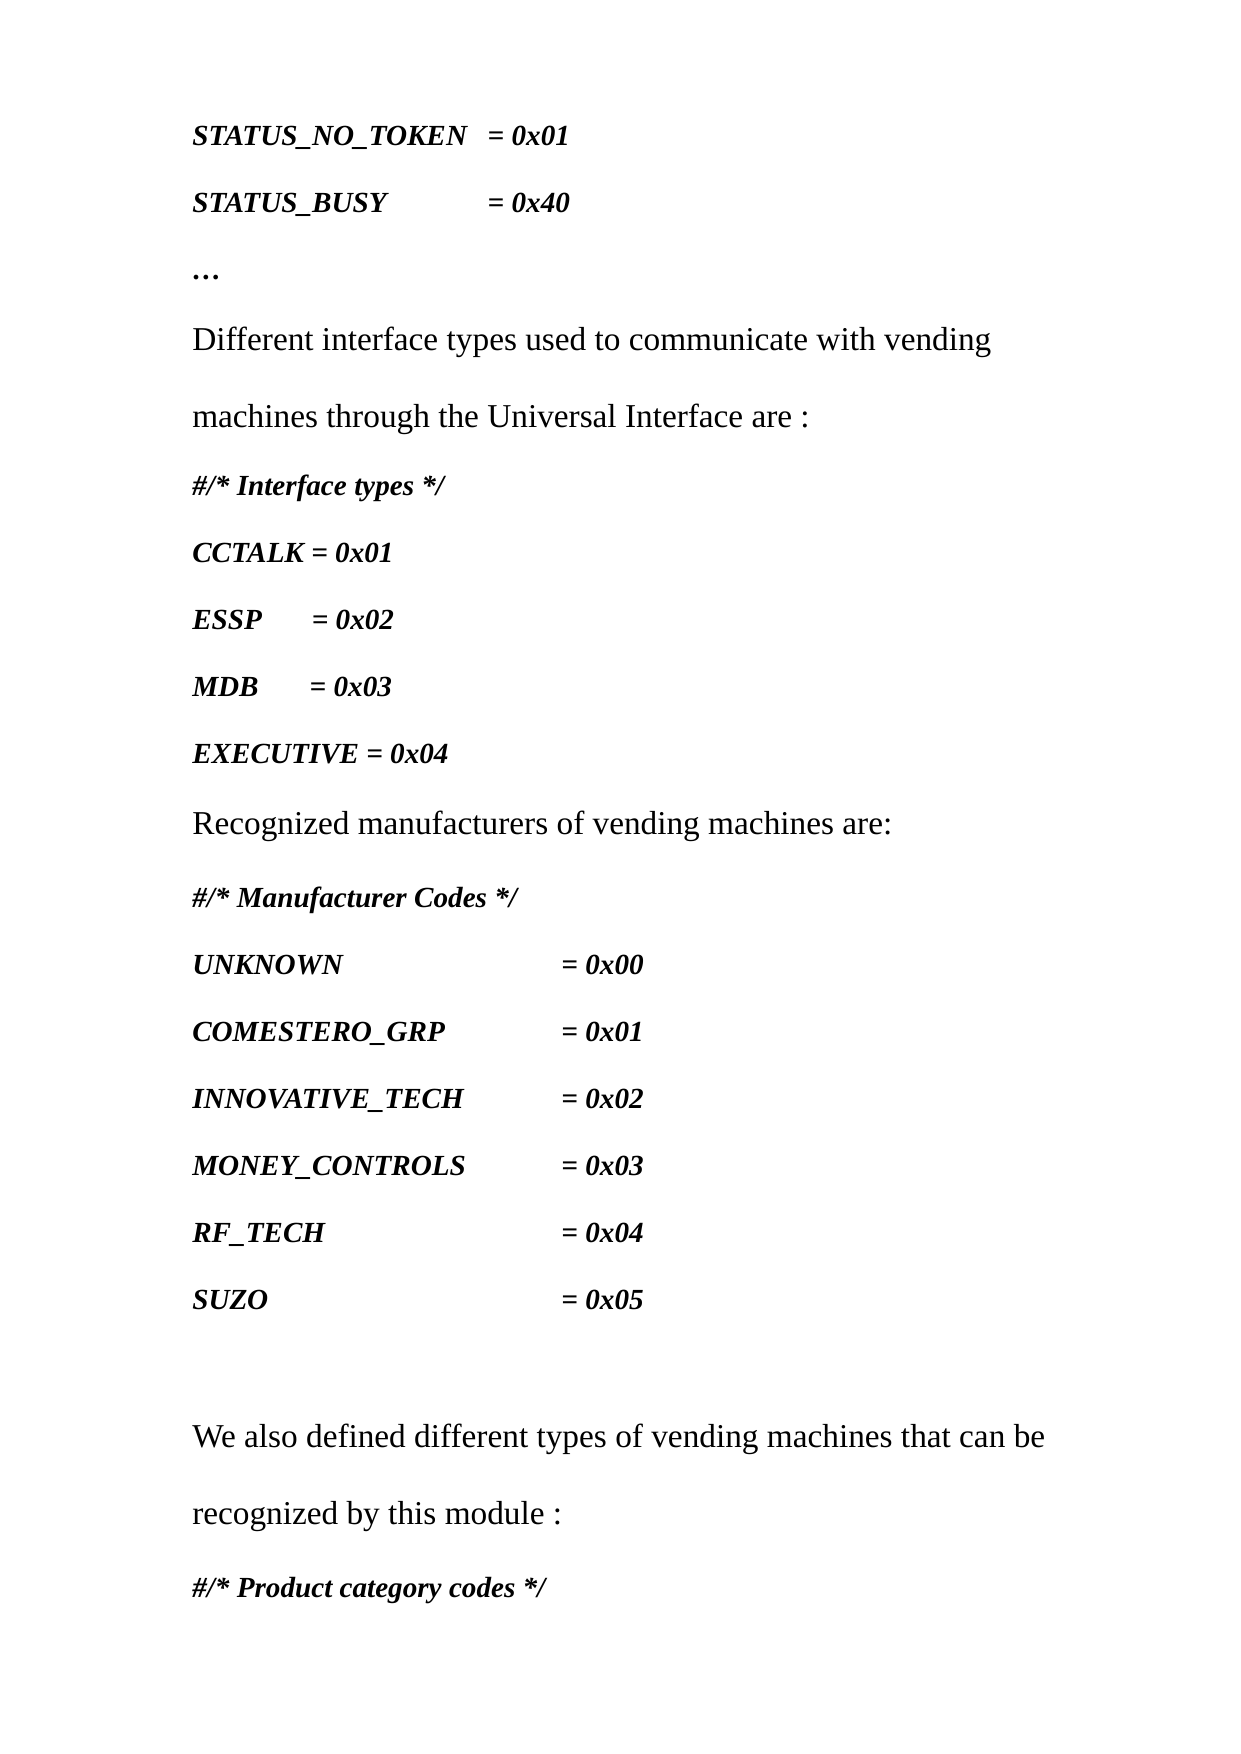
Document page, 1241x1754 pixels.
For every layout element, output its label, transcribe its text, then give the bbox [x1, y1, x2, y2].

text Different interface types used to communicate with vending machines through the Universal Interface are : #/* Interface types */ [192, 319, 1122, 501]
text STATUS_BUSY = 0x40 [192, 185, 1122, 219]
text #/* Product category codes */ [192, 1570, 1122, 1603]
text MDB = 0x03 [192, 669, 1122, 703]
text #/* Manufacturer Codes */ [192, 880, 1122, 913]
text UNKNOWN = 0x00 [192, 947, 1122, 981]
text CCTALK = 0x01 [192, 535, 1122, 568]
text Recognized manufacturers of vending machines are: [192, 803, 1122, 842]
text COMESTERO_GRP = 0x01 [192, 1014, 1122, 1048]
text STATUS_NO_TOKEN = 0x01 [192, 118, 1122, 152]
text INNOVATIVE_TECH = 0x02 [192, 1081, 1122, 1115]
text … [192, 252, 1122, 286]
text We also defined different types of vending machines that can be recognized by this module : [192, 1417, 1122, 1532]
text ESSP = 0x02 [192, 602, 1122, 636]
text SUZO = 0x05 [192, 1282, 1122, 1316]
text EXECUTIVE = 0x04 [192, 736, 1122, 770]
text RF_TECH = 0x04 [192, 1215, 1122, 1249]
text MONEY_CONTROLS = 0x03 [192, 1148, 1122, 1182]
